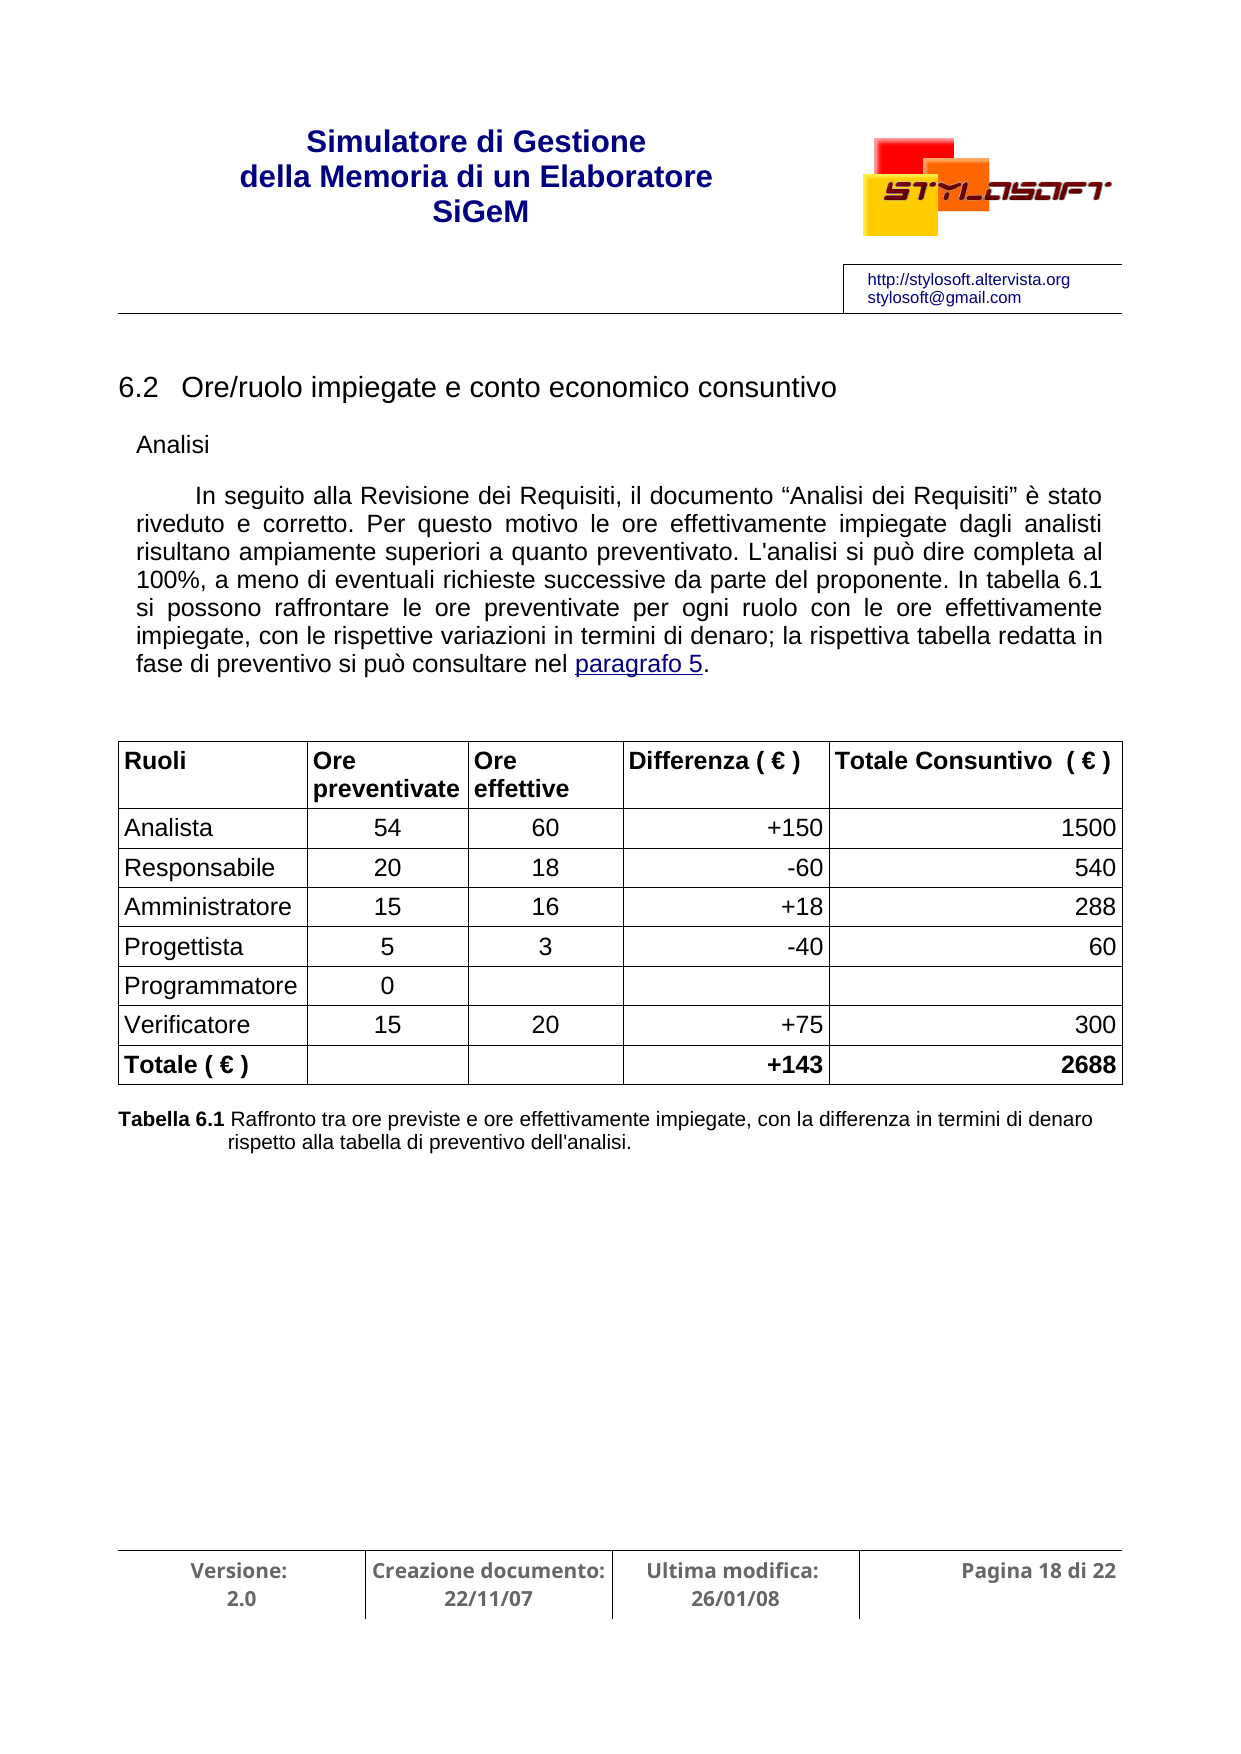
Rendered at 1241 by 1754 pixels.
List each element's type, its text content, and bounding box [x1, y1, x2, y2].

table_cell 5 [308, 927, 468, 966]
text rispetto alla tabella di preventivo dell'analisi. [118, 1131, 1122, 1154]
table_cell 20 [469, 1006, 623, 1045]
table_cell Amministratore [119, 888, 307, 926]
table_cell +143 [624, 1046, 829, 1084]
text Tabella 6.1 Raffronto tra ore previste e ore effettivamente impiegate, con la differenza in termini di denaro [118, 1085, 1122, 1131]
table_cell 54 [308, 809, 468, 847]
table_cell [830, 967, 1122, 1005]
subtitle Ore/ruolo impiegate e conto economico consuntivo [118, 371, 1122, 404]
table_cell Programmatore [119, 967, 307, 1005]
table_cell [469, 967, 623, 1005]
table_cell [469, 1046, 623, 1084]
table_cell Totale ( € ) [119, 1046, 307, 1084]
table_cell 2688 [830, 1046, 1122, 1084]
text Analisi [136, 431, 1104, 458]
table_header Ruoli [119, 742, 307, 808]
table_cell 15 [308, 888, 468, 926]
table_cell 15 [308, 1006, 468, 1045]
table_header Differenza ( € ) [624, 742, 829, 808]
table_cell 300 [830, 1006, 1122, 1045]
table_cell -40 [624, 927, 829, 966]
table_cell +150 [624, 809, 829, 847]
text In seguito alla Revisione dei Requisiti, il documento “Analisi dei Requisiti” è stato riveduto e corretto. Per questo motivo le ore effettivamente impiegate dagli analisti risultano ampiamente superiori a quanto preventivato. L'analisi si può dire completa al 100%, a meno di eventuali richieste successive da parte del proponente. In tabella 6.1 si possono raffrontare le ore preventivate per ogni ruolo con le ore effettivamente impiegate, con le rispettive variazioni in termini di denaro; la rispettiva tabella redatta in fase di preventivo si può consultare nel paragrafo 5. [136, 482, 1104, 677]
table_cell 3 [469, 927, 623, 966]
table_cell Verificatore [119, 1006, 307, 1045]
picture [848, 123, 1117, 247]
table_cell 18 [469, 849, 623, 887]
table_cell 540 [830, 849, 1122, 887]
table_cell -60 [624, 849, 829, 887]
table_cell Responsabile [119, 849, 307, 887]
table_cell [624, 967, 829, 1005]
table_header Ore preventivate [308, 742, 468, 808]
table_cell +75 [624, 1006, 829, 1045]
table_cell 1500 [830, 809, 1122, 847]
table_cell +18 [624, 888, 829, 926]
table_cell Analista [119, 809, 307, 847]
table_cell 16 [469, 888, 623, 926]
table_header Totale Consuntivo ( € ) [830, 742, 1122, 808]
table_cell 60 [469, 809, 623, 847]
table_header Ore effettive [469, 742, 623, 808]
table_cell 20 [308, 849, 468, 887]
table_cell 0 [308, 967, 468, 1005]
table_cell 288 [830, 888, 1122, 926]
table_cell 60 [830, 927, 1122, 966]
table_cell [308, 1046, 468, 1084]
table_cell Progettista [119, 927, 307, 966]
